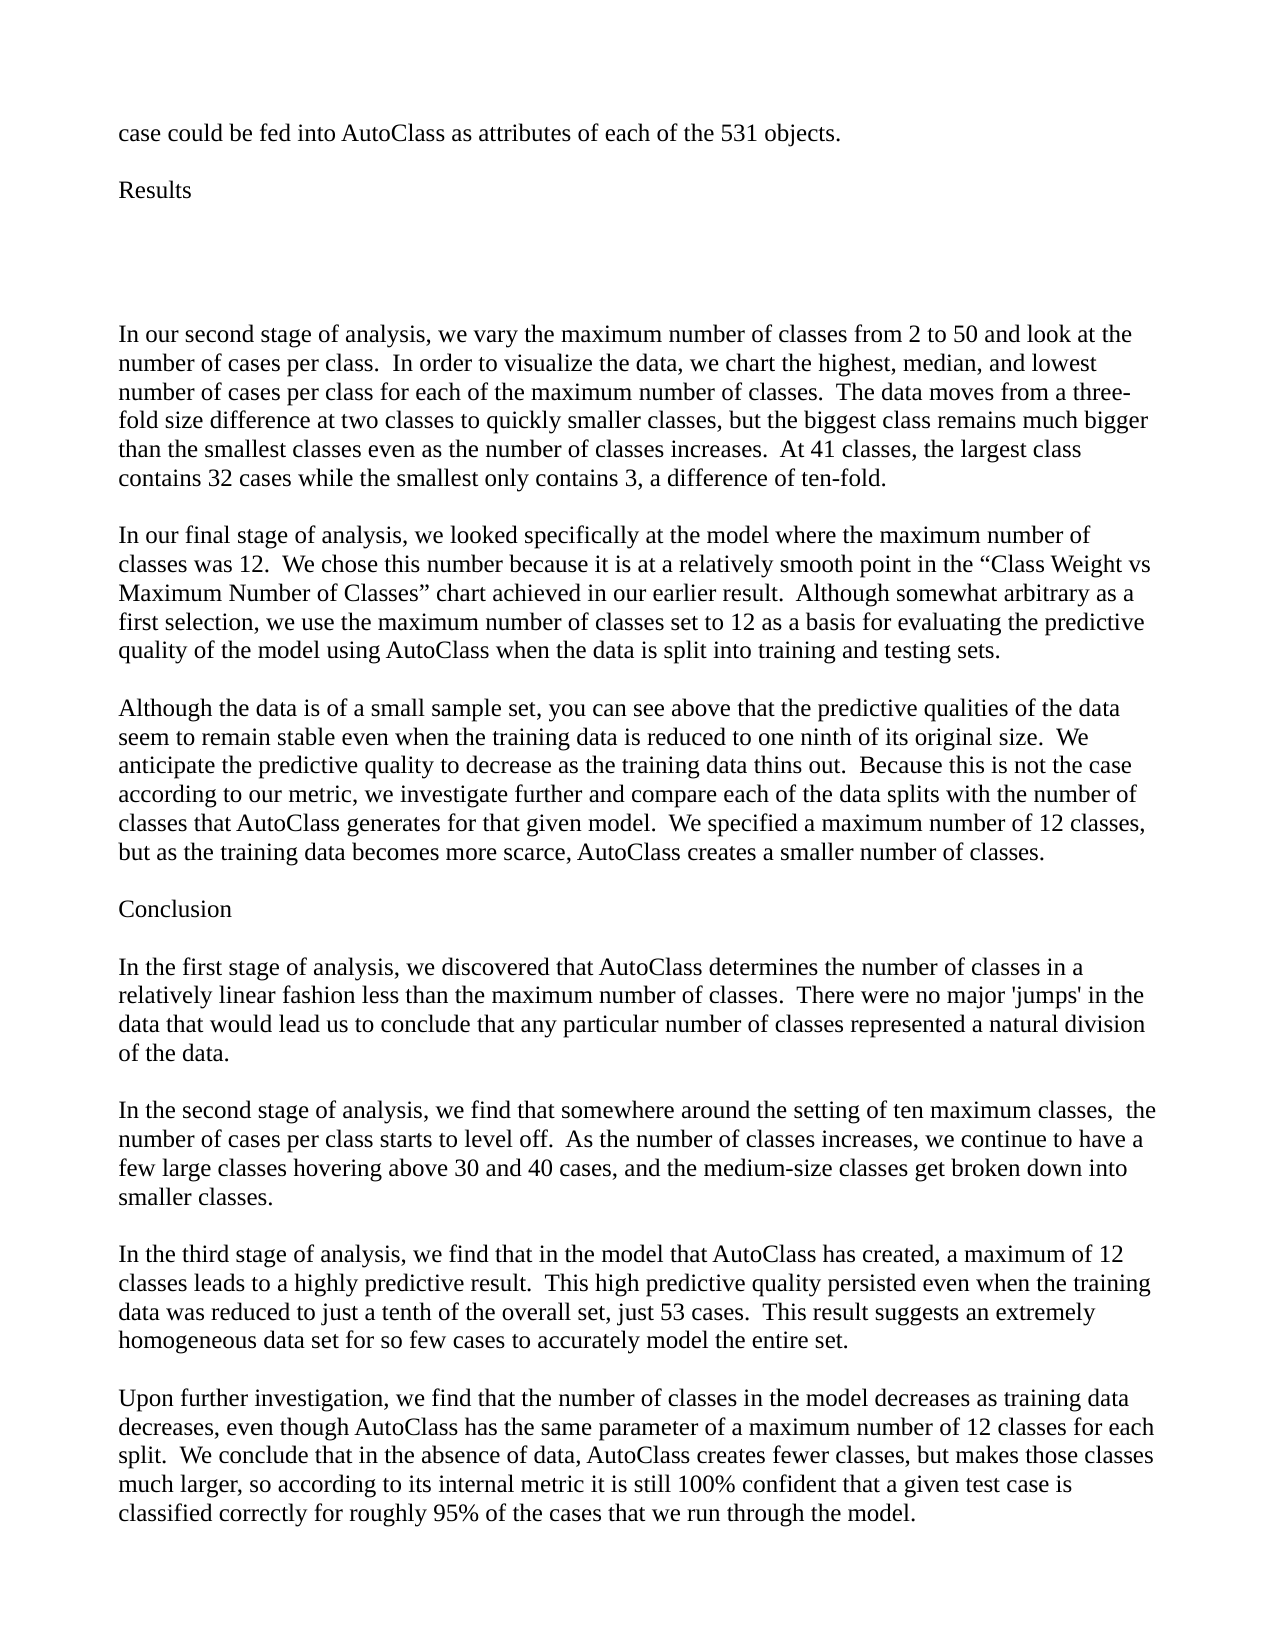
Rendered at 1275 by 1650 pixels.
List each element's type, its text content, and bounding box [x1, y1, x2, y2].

text In the third stage of analysis, we find that in the model that AutoClass has created, a maximum of 12 classes leads to a highly predictive result. This high predictive quality persisted even when the training data was reduced to just a tenth of the overall set, just 53 cases. This result suggests an extremely homogeneous data set for so few cases to accurately model the entire set. [118, 1239, 1157, 1354]
text In our final stage of analysis, we looked specifically at the model where the maximum number of classes was 12. We chose this number because it is at a relatively smooth point in the “Class Weight vs Maximum Number of Classes” chart achieved in our earlier result. Although somewhat arbitrary as a first selection, we use the maximum number of classes set to 12 as a basis for evaluating the predictive quality of the model using AutoClass when the data is split into training and testing sets. [118, 521, 1157, 664]
text Results [118, 176, 1157, 204]
text In the second stage of analysis, we find that somewhere around the setting of ten maximum classes, the number of cases per class starts to level off. As the number of classes increases, we continue to have a few large classes hovering above 30 and 40 cases, and the medium-size classes get broken down into smaller classes. [118, 1096, 1157, 1211]
text Although the data is of a small sample set, you can see above that the predictive qualities of the data seem to remain stable even when the training data is reduced to one ninth of its original size. We anticipate the predictive quality to decrease as the training data thins out. Because this is not the case according to our metric, we investigate further and compare each of the data splits with the number of classes that AutoClass generates for that given model. We specified a maximum number of 12 classes, but as the training data becomes more scarce, AutoClass creates a smaller number of classes. [118, 693, 1157, 866]
text In our second stage of analysis, we vary the maximum number of classes from 2 to 50 and look at the number of cases per class. In order to visualize the data, we chart the highest, median, and lowest number of cases per class for each of the maximum number of classes. The data moves from a three-fold size difference at two classes to quickly smaller classes, but the biggest class remains much bigger than the smallest classes even as the number of classes increases. At 41 classes, the largest class contains 32 cases while the smallest only contains 3, a difference of ten-fold. [118, 319, 1157, 492]
text Upon further investigation, we find that the number of classes in the model decreases as training data decreases, even though AutoClass has the same parameter of a maximum number of 12 classes for each split. We conclude that in the absence of data, AutoClass creates fewer classes, but makes those classes much larger, so according to its internal metric it is still 100% confident that a given test case is classified correctly for roughly 95% of the cases that we run through the model. [118, 1383, 1157, 1527]
text case could be fed into AutoClass as attributes of each of the 531 objects. [118, 118, 1157, 147]
text In the first stage of analysis, we discovered that AutoClass determines the number of classes in a relatively linear fashion less than the maximum number of classes. There were no major 'jumps' in the data that would lead us to conclude that any particular number of classes represented a natural division of the data. [118, 952, 1157, 1067]
text Conclusion [118, 894, 1157, 923]
